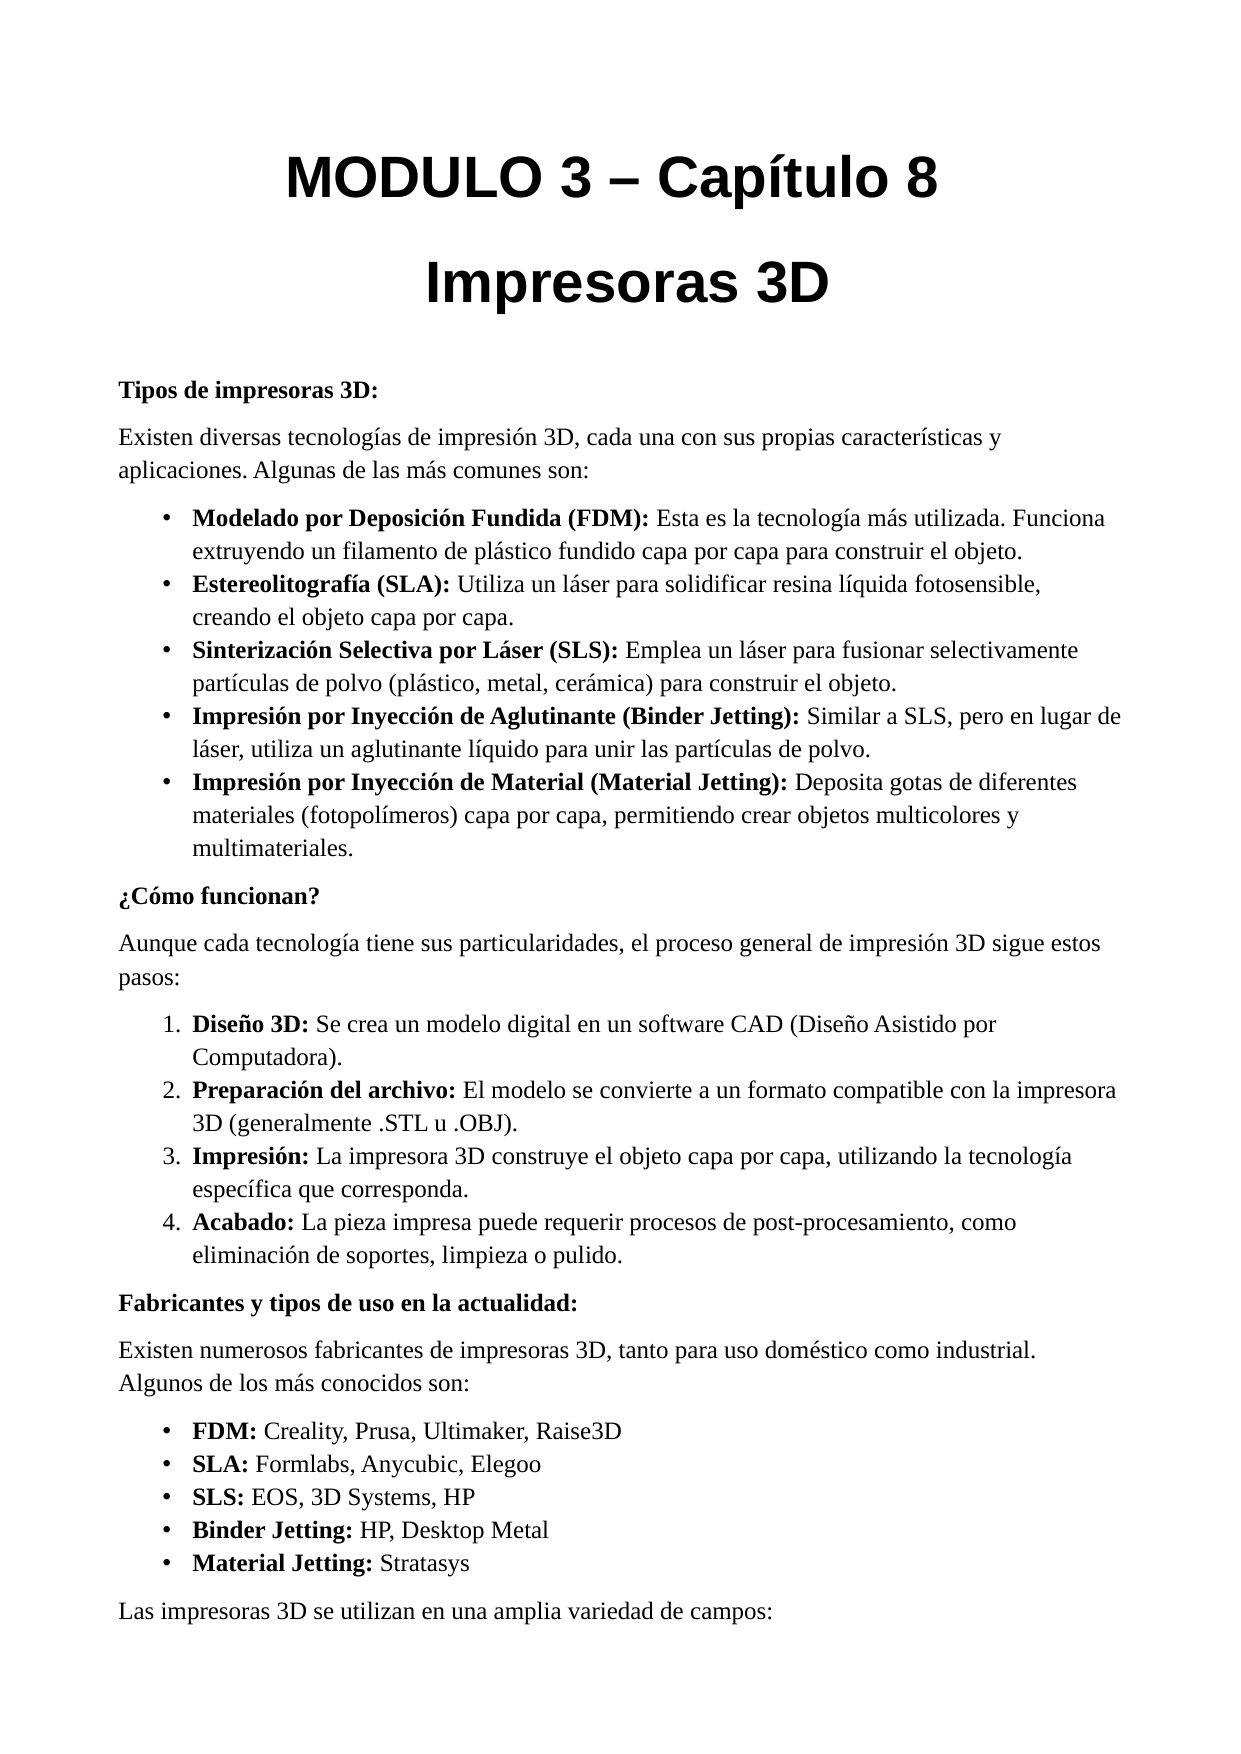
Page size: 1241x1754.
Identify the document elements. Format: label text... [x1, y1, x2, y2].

list FDM: Creality, Prusa, Ultimaker, Raise3D [162, 1416, 1122, 1445]
text Tipos de impresoras 3D: [118, 375, 1122, 404]
text Las impresoras 3D se utilizan en una amplia variedad de campos: [118, 1596, 1122, 1624]
text Existen numerosos fabricantes de impresoras 3D, tanto para uso doméstico como industrial. Algunos de los más conocidos son: [118, 1336, 1122, 1397]
text Existen diversas tecnologías de impresión 3D, cada una con sus propias características y aplicaciones. Algunas de las más comunes son: [118, 422, 1122, 484]
list Diseño 3D: Se crea un modelo digital en un software CAD (Diseño Asistido por Computadora). [162, 1009, 1122, 1071]
list Binder Jetting: HP, Desktop Metal [162, 1515, 1122, 1544]
text ¿Cómo funcionan? [118, 881, 1122, 910]
title MODULO 3 – Capítulo 8 [118, 143, 1122, 210]
list Estereolitografía (SLA): Utiliza un láser para solidificar resina líquida fotosensible, creando el objeto capa por capa. [162, 569, 1122, 631]
title Impresoras 3D [118, 248, 1122, 315]
list Preparación del archivo: El modelo se convierte a un formato compatible con la impresora 3D (generalmente .STL u .OBJ). [162, 1075, 1122, 1137]
list Impresión: La impresora 3D construye el objeto capa por capa, utilizando la tecnología específica que corresponda. [162, 1141, 1122, 1203]
list Material Jetting: Stratasys [162, 1548, 1122, 1577]
list Modelado por Deposición Fundida (FDM): Esta es la tecnología más utilizada. Funciona extruyendo un filamento de plástico fundido capa por capa para construir el objeto. [162, 503, 1122, 565]
list SLS: EOS, 3D Systems, HP [162, 1482, 1122, 1511]
list Acabado: La pieza impresa puede requerir procesos de post-procesamiento, como eliminación de soportes, limpieza o pulido. [162, 1207, 1122, 1269]
list Sinterización Selectiva por Láser (SLS): Emplea un láser para fusionar selectivamente partículas de polvo (plástico, metal, cerámica) para construir el objeto. [162, 635, 1122, 697]
list Impresión por Inyección de Aglutinante (Binder Jetting): Similar a SLS, pero en lugar de láser, utiliza un aglutinante líquido para unir las partículas de polvo. [162, 701, 1122, 763]
list Impresión por Inyección de Material (Material Jetting): Deposita gotas de diferentes materiales (fotopolímeros) capa por capa, permitiendo crear objetos multicolores y multimateriales. [162, 767, 1122, 862]
list SLA: Formlabs, Anycubic, Elegoo [162, 1449, 1122, 1478]
text Aunque cada tecnología tiene sus particularidades, el proceso general de impresión 3D sigue estos pasos: [118, 928, 1122, 990]
text Fabricantes y tipos de uso en la actualidad: [118, 1288, 1122, 1317]
